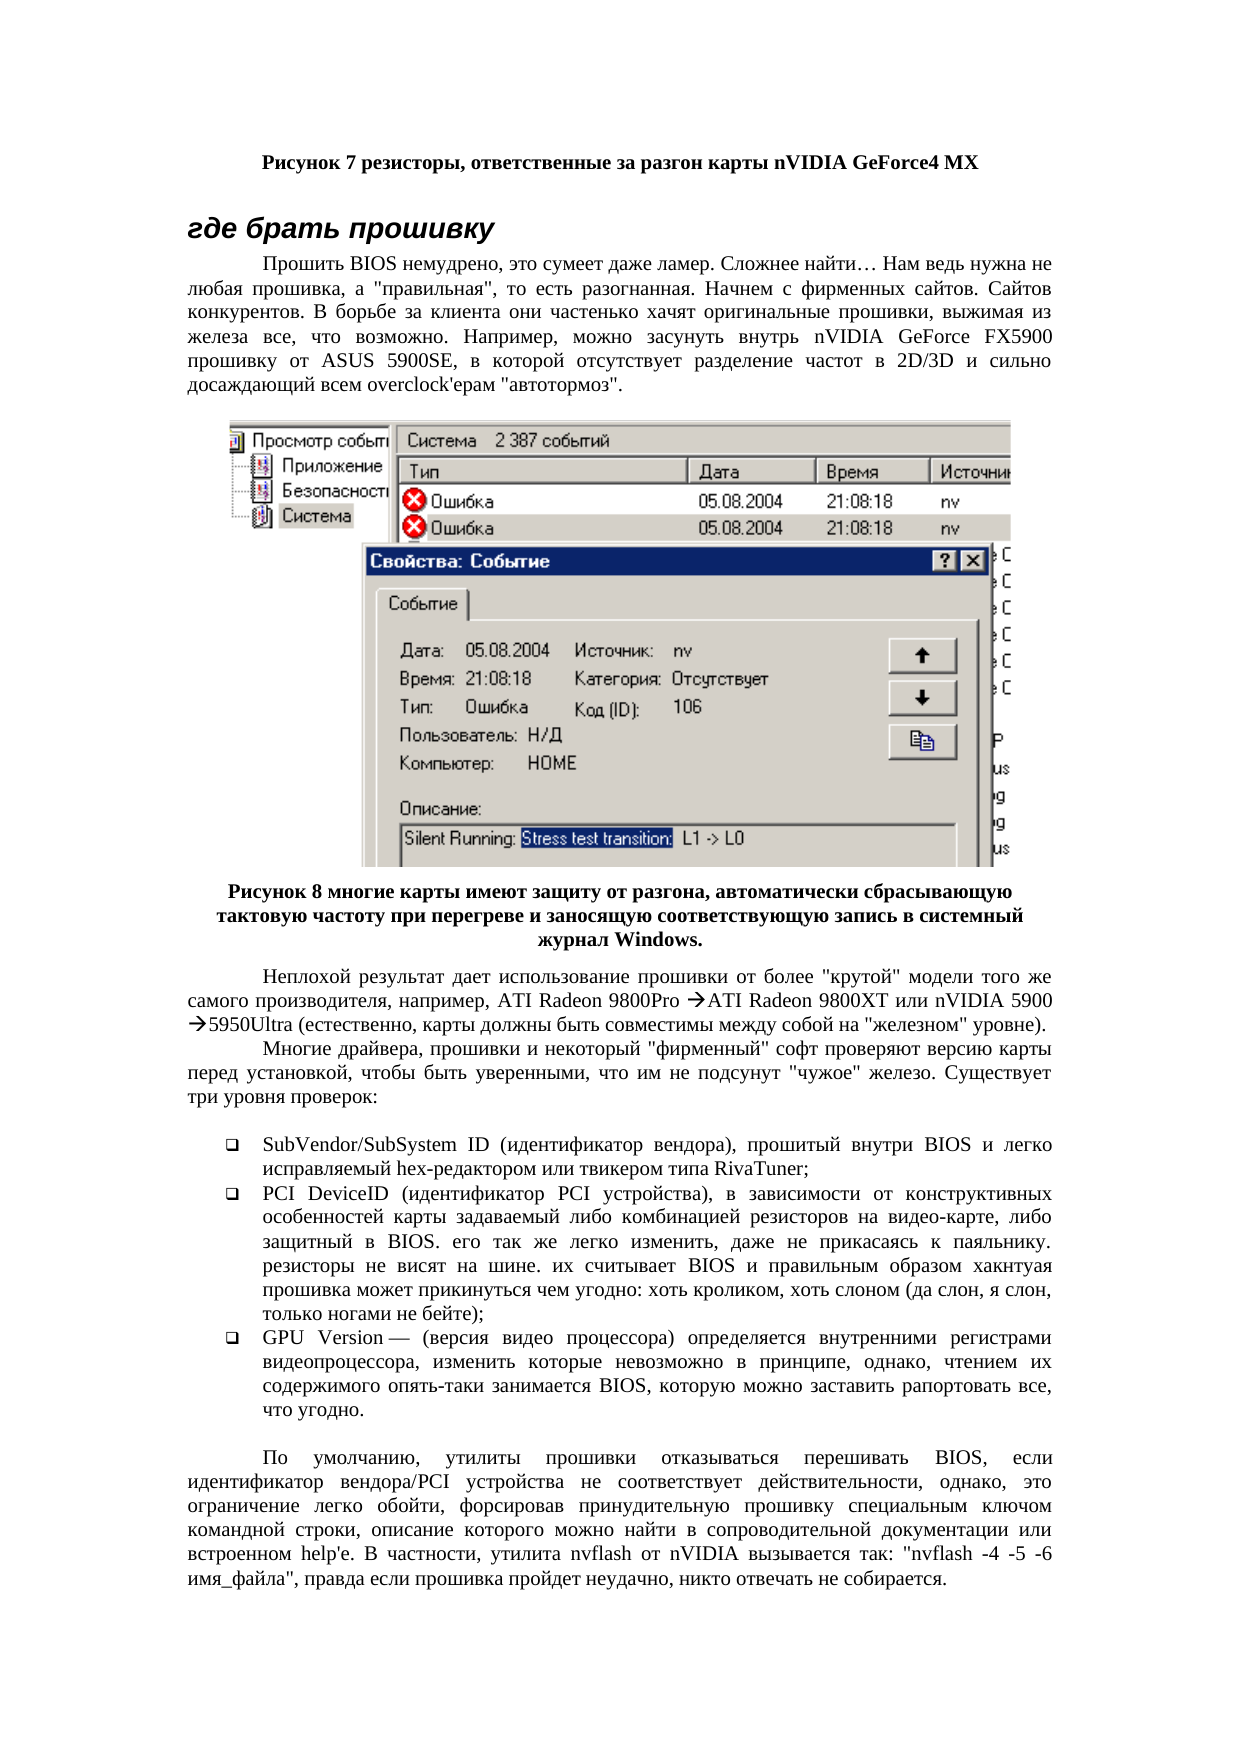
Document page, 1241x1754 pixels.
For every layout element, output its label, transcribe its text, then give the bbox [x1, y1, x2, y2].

list PCI DeviceID (идентификатор PCI устройства), в зависимости от конструктивных особенностей карты задаваемый либо комбинацией резисторов на видео-карте, либо защитный в BIOS. его так же легко изменить, даже не прикасаясь к паяльнику. резисторы не висят на шине. их считывает BIOS и правильным образом хакнтуая прошивка может прикинуться чем угодно: хоть кроликом, хоть слоном (да слон, я слон, только ногами не бейте); [225, 1180, 1053, 1325]
text По умолчанию, утилиты прошивки отказываться перешивать BIOS, если идентификатор вендора/PCI устройства не соответствует действительности, однако, это ограничение легко обойти, форсировав принудительную прошивку специальным ключом командной строки, описание которого можно найти в сопроводительной документации или встроенном help'е. В частности, утилита nvflash от nVIDIA вызывается так: "nvflash -4 -5 -6 имя_файла", правда если прошивка пройдет неудачно, никто отвечать не собирается. [187, 1445, 1053, 1589]
picture [229, 420, 1011, 867]
text Рисунок 8 многие карты имеют защиту от разгона, автоматически сбрасывающую тактовую частоту при перегреве и заносящую соответствующую запись в системный журнал Windows. [187, 879, 1053, 951]
list SubVendor/SubSystem ID (идентификатор вендора), прошитый внутри BIOS и легко исправляемый hex-редактором или твикером типа RivaTuner; [225, 1132, 1053, 1180]
subtitle где брать прошивку [187, 212, 1053, 245]
text Прошить BIOS немудрено, это сумеет даже ламер. Сложнее найти… Нам ведь нужна не любая прошивка, а "правильная", то есть разогнанная. Начнем с фирменных сайтов. Сайтов конкурентов. В борьбе за клиента они частенько хачят оригинальные прошивки, выжимая из железа все, что возможно. Например, можно засунуть внутрь nVIDIA GeForce FX5900 прошивку от ASUS 5900SE, в которой отсутствует разделение частот в 2D/3D и сильно досаждающий всем overclock'ерам "автотормоз". [187, 251, 1053, 396]
text Рисунок 7 резисторы, ответственные за разгон карты nVIDIA GeForce4 MX [187, 150, 1053, 174]
list GPU Version — (версия видео процессора) определяется внутренними регистрами видеопроцессора, изменить которые невозможно в принципе, однако, чтением их содержимого опять-таки занимается BIOS, которую можно заставить рапортовать все, что угодно. [225, 1325, 1053, 1421]
text Неплохой результат дает использование прошивки от более "крутой" модели того же самого производителя, например, ATI Radeon 9800Pro ATI Radeon 9800XT или nVIDIA 5900 5950Ultra (естественно, карты должны быть совместимы между собой на "железном" уровне). [187, 964, 1053, 1036]
text Многие драйвера, прошивки и некоторый "фирменный" софт проверяют версию карты перед установкой, чтобы быть уверенными, что им не подсунут "чужое" железо. Существует три уровня проверок: [187, 1036, 1053, 1108]
